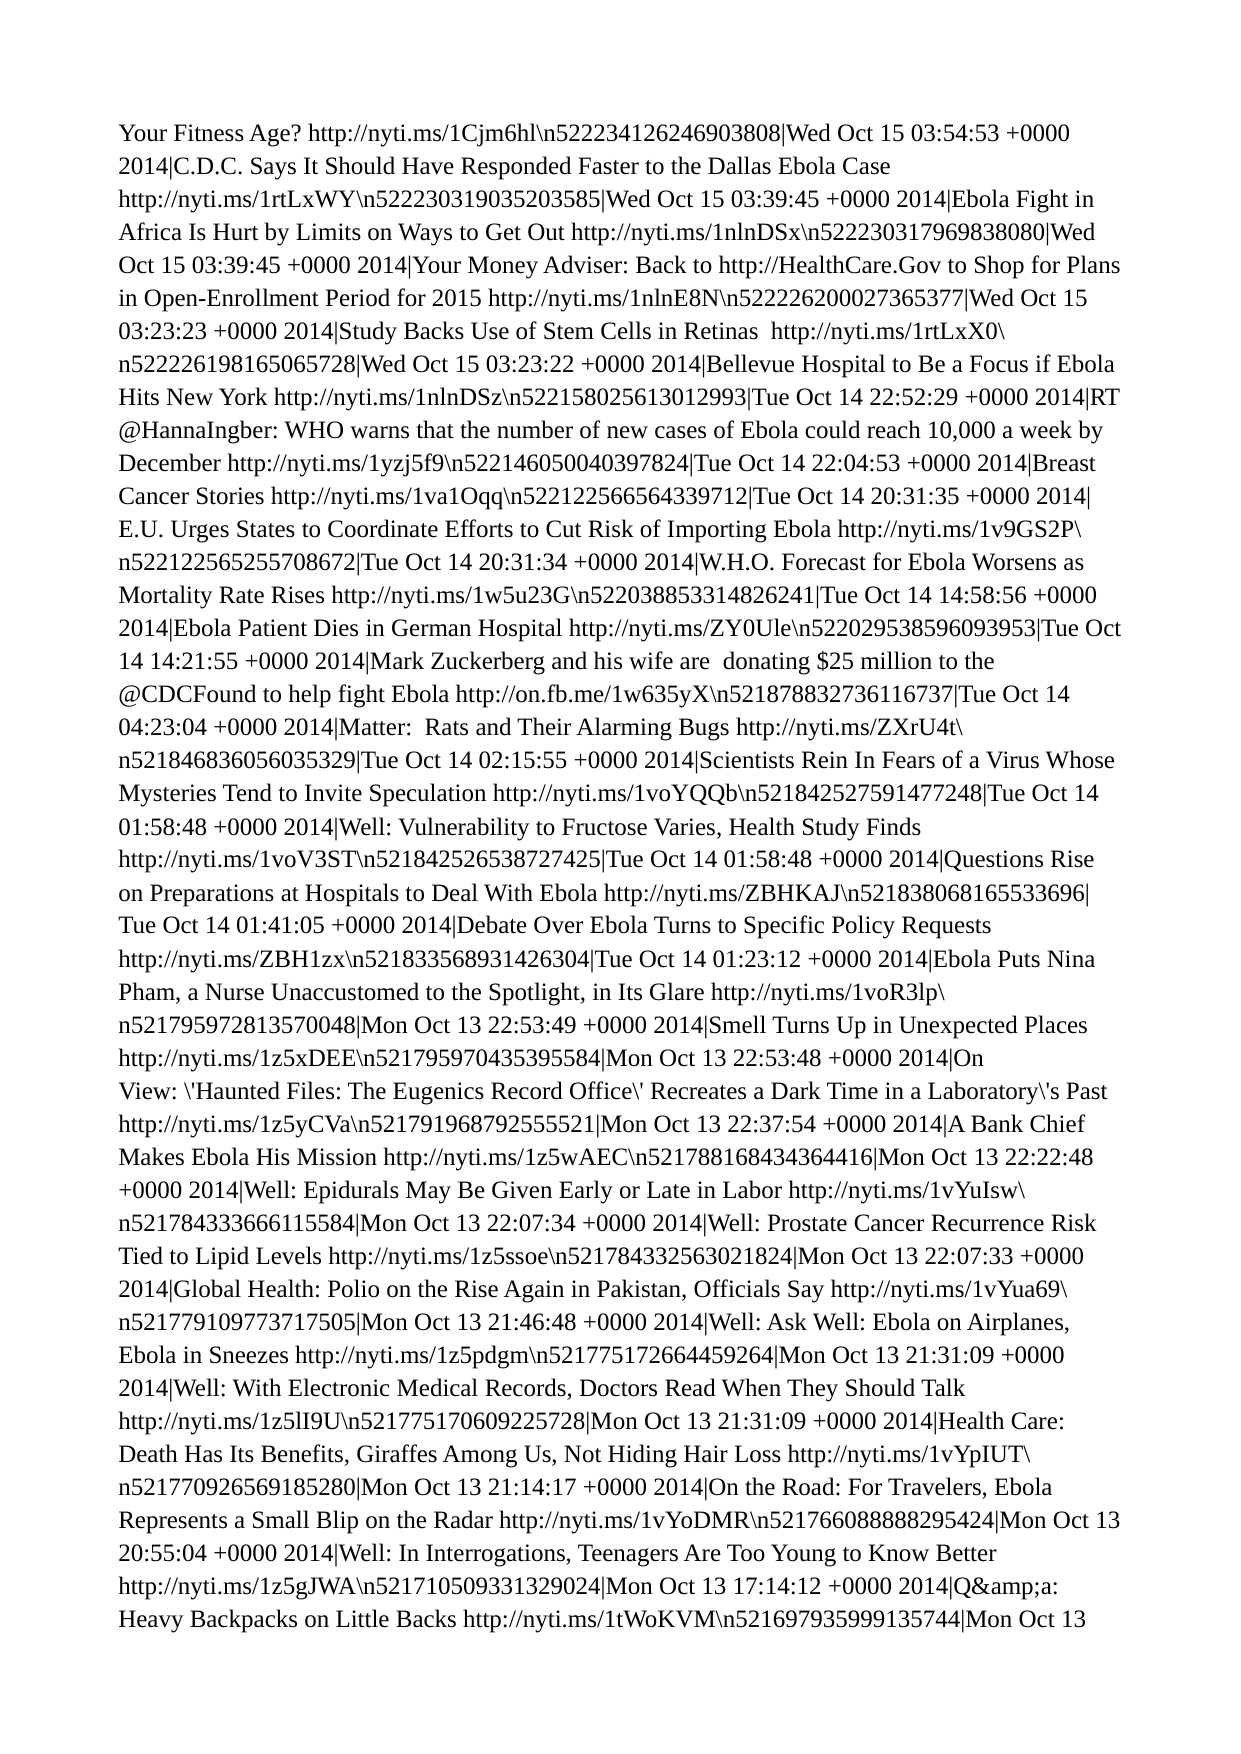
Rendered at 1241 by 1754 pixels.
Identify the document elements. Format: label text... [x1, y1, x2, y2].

text Your Fitness Age? http://nyti.ms/1Cjm6hl\n522234126246903808|Wed Oct 15 03:54:53 +0000 2014|C.D.C. Says It Should Have Responded Faster to the Dallas Ebola Case http://nyti.ms/1rtLxWY\n522230319035203585|Wed Oct 15 03:39:45 +0000 2014|Ebola Fight in Africa Is Hurt by Limits on Ways to Get Out http://nyti.ms/1nlnDSx\n522230317969838080|Wed Oct 15 03:39:45 +0000 2014|Your Money Adviser: Back to http://HealthCare.Gov to Shop for Plans in Open-Enrollment Period for 2015 http://nyti.ms/1nlnE8N\n522226200027365377|Wed Oct 15 03:23:23 +0000 2014|Study Backs Use of Stem Cells in Retinas http://nyti.ms/1rtLxX0\n522226198165065728|Wed Oct 15 03:23:22 +0000 2014|Bellevue Hospital to Be a Focus if Ebola Hits New York http://nyti.ms/1nlnDSz\n522158025613012993|Tue Oct 14 22:52:29 +0000 2014|RT @HannaIngber: WHO warns that the number of new cases of Ebola could reach 10,000 a week by December http://nyti.ms/1yzj5f9\n522146050040397824|Tue Oct 14 22:04:53 +0000 2014|Breast Cancer Stories http://nyti.ms/1va1Oqq\n522122566564339712|Tue Oct 14 20:31:35 +0000 2014|E.U. Urges States to Coordinate Efforts to Cut Risk of Importing Ebola http://nyti.ms/1v9GS2P\n522122565255708672|Tue Oct 14 20:31:34 +0000 2014|W.H.O. Forecast for Ebola Worsens as Mortality Rate Rises http://nyti.ms/1w5u23G\n522038853314826241|Tue Oct 14 14:58:56 +0000 2014|Ebola Patient Dies in German Hospital http://nyti.ms/ZY0Ule\n522029538596093953|Tue Oct 14 14:21:55 +0000 2014|Mark Zuckerberg and his wife are donating $25 million to the @CDCFound to help fight Ebola http://on.fb.me/1w635yX\n521878832736116737|Tue Oct 14 04:23:04 +0000 2014|Matter: Rats and Their Alarming Bugs http://nyti.ms/ZXrU4t\n521846836056035329|Tue Oct 14 02:15:55 +0000 2014|Scientists Rein In Fears of a Virus Whose Mysteries Tend to Invite Speculation http://nyti.ms/1voYQQb\n521842527591477248|Tue Oct 14 01:58:48 +0000 2014|Well: Vulnerability to Fructose Varies, Health Study Finds http://nyti.ms/1voV3ST\n521842526538727425|Tue Oct 14 01:58:48 +0000 2014|Questions Rise on Preparations at Hospitals to Deal With Ebola http://nyti.ms/ZBHKAJ\n521838068165533696|Tue Oct 14 01:41:05 +0000 2014|Debate Over Ebola Turns to Specific Policy Requests http://nyti.ms/ZBH1zx\n521833568931426304|Tue Oct 14 01:23:12 +0000 2014|Ebola Puts Nina Pham, a Nurse Unaccustomed to the Spotlight, in Its Glare http://nyti.ms/1voR3lp\n521795972813570048|Mon Oct 13 22:53:49 +0000 2014|Smell Turns Up in Unexpected Places http://nyti.ms/1z5xDEE\n521795970435395584|Mon Oct 13 22:53:48 +0000 2014|On View: \'Haunted Files: The Eugenics Record Office\' Recreates a Dark Time in a Laboratory\'s Past http://nyti.ms/1z5yCVa\n521791968792555521|Mon Oct 13 22:37:54 +0000 2014|A Bank Chief Makes Ebola His Mission http://nyti.ms/1z5wAEC\n521788168434364416|Mon Oct 13 22:22:48 +0000 2014|Well: Epidurals May Be Given Early or Late in Labor http://nyti.ms/1vYuIsw\n521784333666115584|Mon Oct 13 22:07:34 +0000 2014|Well: Prostate Cancer Recurrence Risk Tied to Lipid Levels http://nyti.ms/1z5ssoe\n521784332563021824|Mon Oct 13 22:07:33 +0000 2014|Global Health: Polio on the Rise Again in Pakistan, Officials Say http://nyti.ms/1vYua69\n521779109773717505|Mon Oct 13 21:46:48 +0000 2014|Well: Ask Well: Ebola on Airplanes, Ebola in Sneezes http://nyti.ms/1z5pdgm\n521775172664459264|Mon Oct 13 21:31:09 +0000 2014|Well: With Electronic Medical Records, Doctors Read When They Should Talk http://nyti.ms/1z5lI9U\n521775170609225728|Mon Oct 13 21:31:09 +0000 2014|Health Care: Death Has Its Benefits, Giraffes Among Us, Not Hiding Hair Loss http://nyti.ms/1vYpIUT\n521770926569185280|Mon Oct 13 21:14:17 +0000 2014|On the Road: For Travelers, Ebola Represents a Small Blip on the Radar http://nyti.ms/1vYoDMR\n521766088888295424|Mon Oct 13 20:55:04 +0000 2014|Well: In Interrogations, Teenagers Are Too Young to Know Better http://nyti.ms/1z5gJWA\n521710509331329024|Mon Oct 13 17:14:12 +0000 2014|Q&amp;a: Heavy Backpacks on Little Backs http://nyti.ms/1tWoKVM\n521697935999135744|Mon Oct 13 [118, 118, 1122, 1633]
